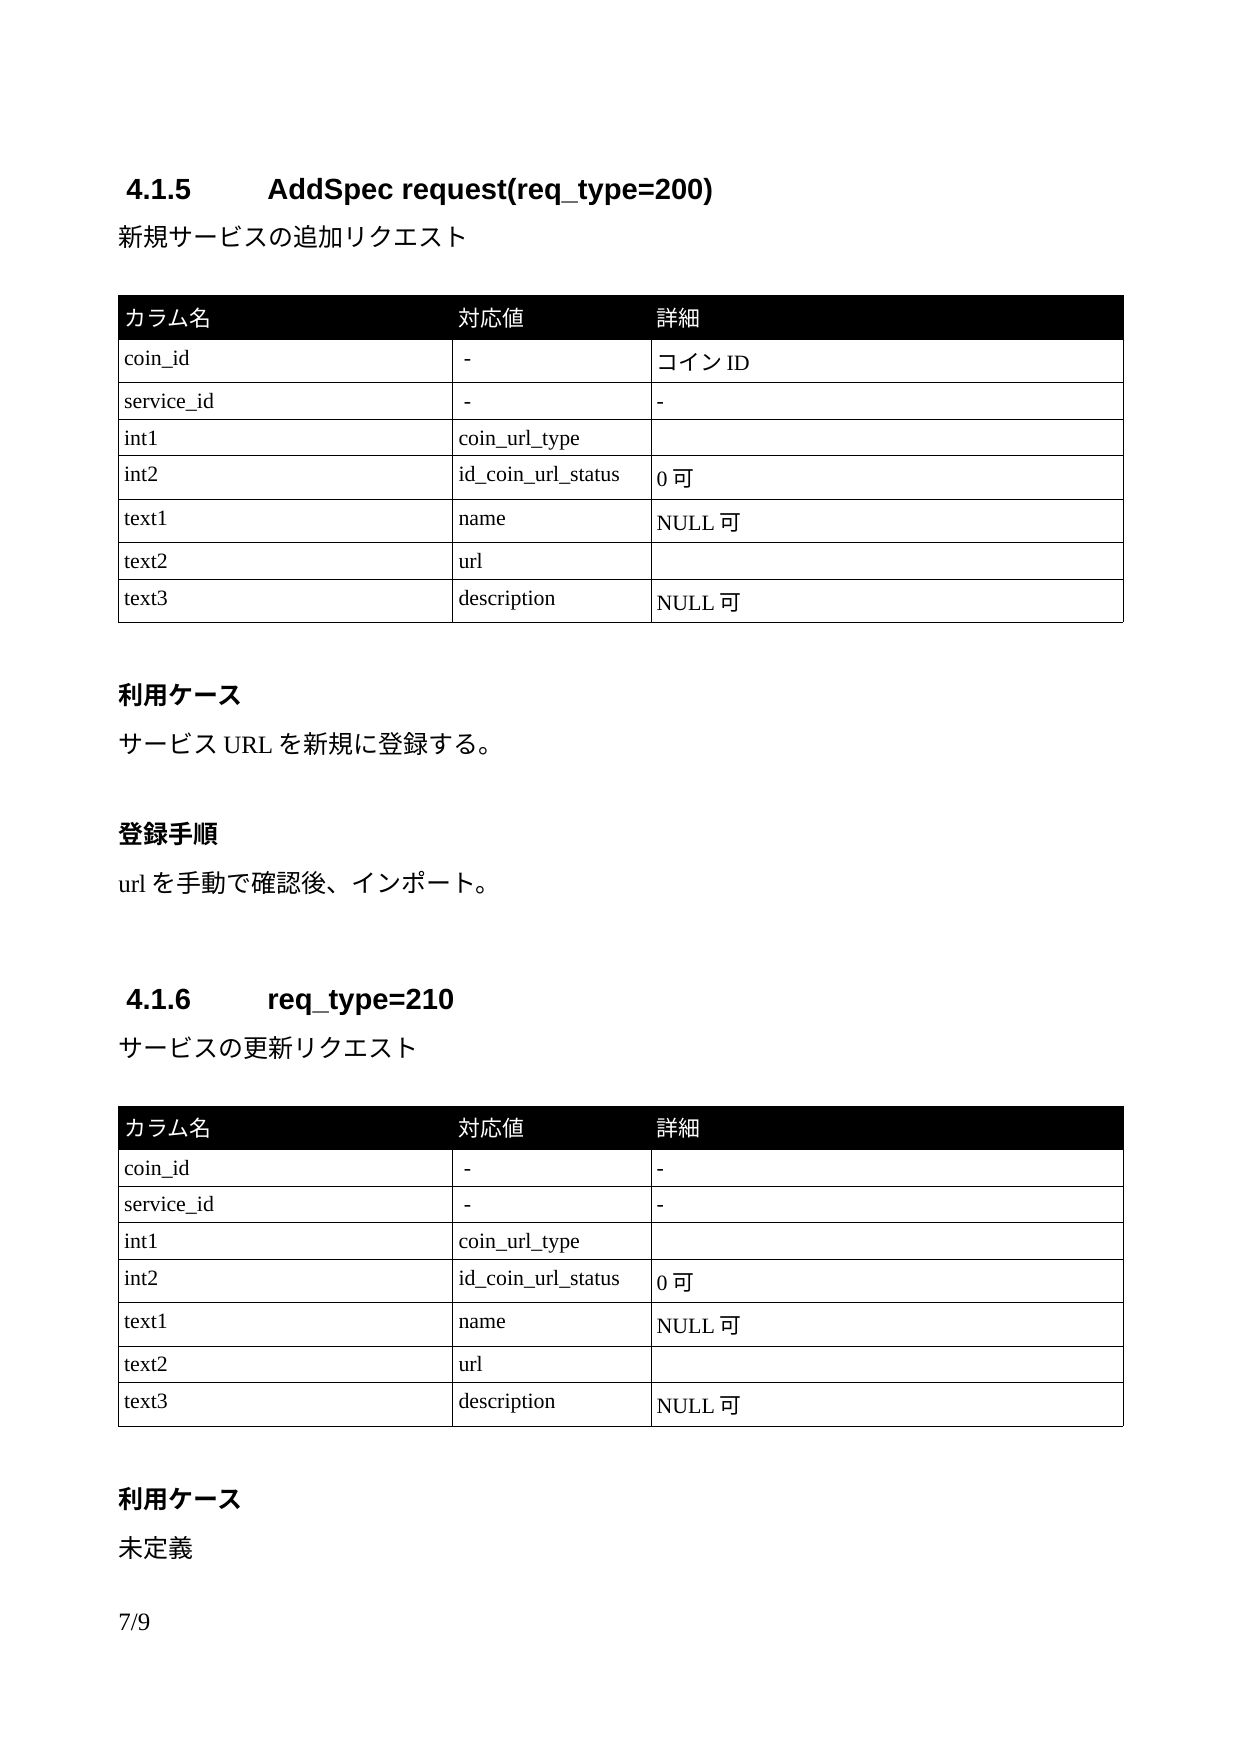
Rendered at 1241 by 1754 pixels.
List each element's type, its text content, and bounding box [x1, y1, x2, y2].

table_cell text1 [119, 1303, 452, 1346]
table_header 詳細 [652, 296, 1123, 339]
table_header 詳細 [652, 1107, 1123, 1149]
table_cell service_id [119, 383, 452, 419]
table_cell - [652, 1150, 1123, 1186]
subtitle 利用ケース [118, 676, 1122, 712]
table_header 対応値 [453, 296, 651, 339]
table_cell text2 [119, 1347, 452, 1382]
table_cell service_id [119, 1187, 452, 1222]
table_cell text2 [119, 543, 452, 579]
subtitle req_type=210 [118, 982, 1122, 1016]
table_cell [652, 1347, 1123, 1382]
table_cell [652, 420, 1123, 455]
table_cell int2 [119, 1260, 452, 1302]
table_cell name [453, 500, 651, 542]
table_cell 0可 [652, 456, 1123, 499]
table_cell coin_id [119, 340, 452, 382]
table_cell int1 [119, 420, 452, 455]
subtitle 登録手順 [118, 814, 1122, 851]
table_cell コインID [652, 340, 1123, 382]
table_cell name [453, 1303, 651, 1346]
table_cell 0可 [652, 1260, 1123, 1302]
table_cell NULL可 [652, 1303, 1123, 1346]
text 新規サービスの追加リクエスト [118, 218, 1122, 254]
text サービスの更新リクエスト [118, 1028, 1122, 1064]
text 未定義 [118, 1528, 1122, 1564]
table_header カラム名 [119, 1107, 452, 1149]
table_cell text3 [119, 1383, 452, 1426]
table_cell text1 [119, 500, 452, 542]
table_cell int2 [119, 456, 452, 499]
table_cell - [453, 1187, 651, 1222]
table_cell coin_url_type [453, 420, 651, 455]
table_cell text3 [119, 580, 452, 622]
table_cell [652, 1223, 1123, 1259]
table_cell NULL可 [652, 580, 1123, 622]
text urlを手動で確認後、インポート。 [118, 863, 1122, 899]
text サービスURLを新規に登録する。 [118, 724, 1122, 761]
table_cell id_coin_url_status [453, 456, 651, 499]
table_cell id_coin_url_status [453, 1260, 651, 1302]
table_cell - [453, 340, 651, 382]
table_cell int1 [119, 1223, 452, 1259]
table_cell NULL可 [652, 1383, 1123, 1426]
table_cell url [453, 543, 651, 579]
table_cell coin_url_type [453, 1223, 651, 1259]
table_cell NULL可 [652, 500, 1123, 542]
table_cell [652, 543, 1123, 579]
subtitle 利用ケース [118, 1479, 1122, 1516]
table_cell coin_id [119, 1150, 452, 1186]
table_header 対応値 [453, 1107, 651, 1149]
table_cell - [453, 383, 651, 419]
table_header カラム名 [119, 296, 452, 339]
table_cell - [453, 1150, 651, 1186]
table_cell url [453, 1347, 651, 1382]
table_cell description [453, 1383, 651, 1426]
table_cell - [652, 1187, 1123, 1222]
table_cell - [652, 383, 1123, 419]
subtitle AddSpec request(req_type=200) [118, 172, 1122, 205]
table_cell description [453, 580, 651, 622]
